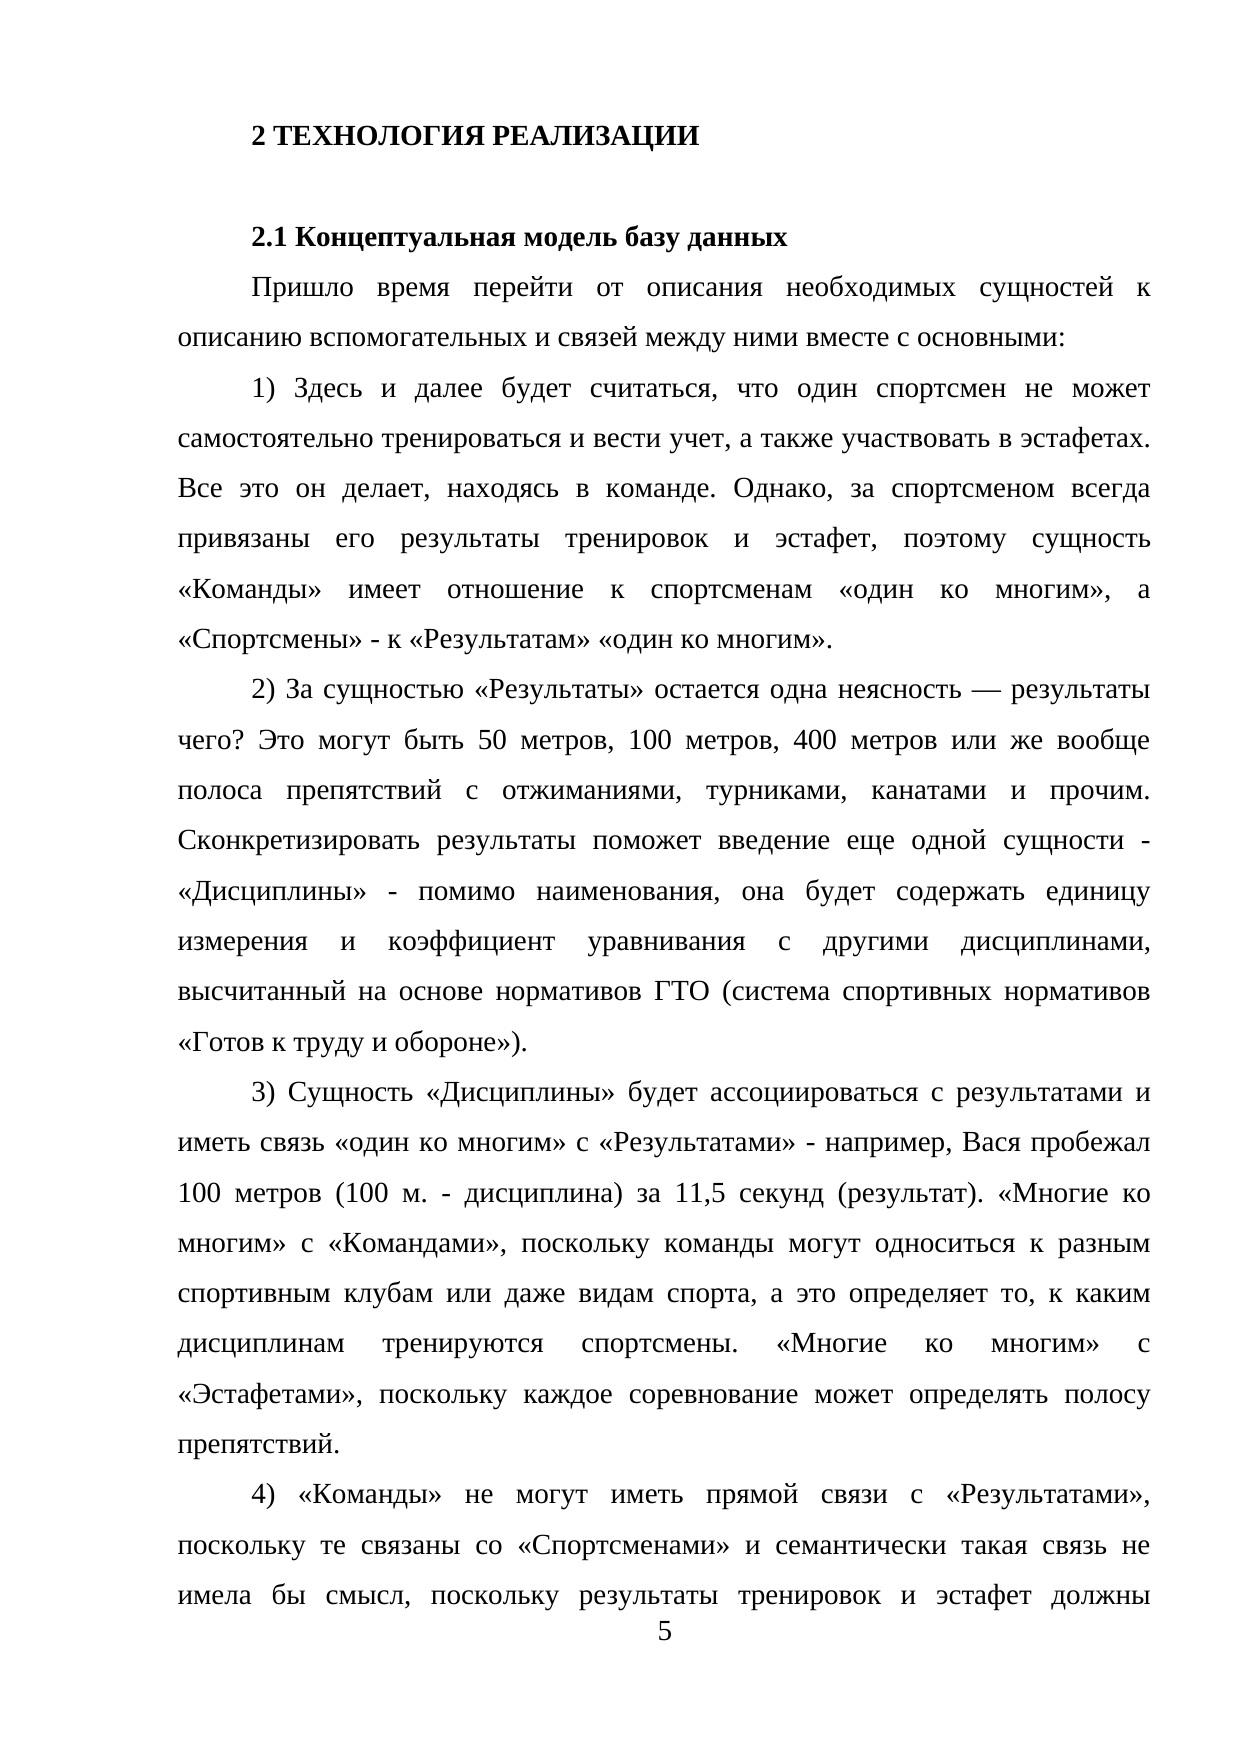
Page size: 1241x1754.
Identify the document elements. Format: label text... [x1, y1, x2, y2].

text 1) Здесь и далее будет считаться, что один спортсмен не может самостоятельно тренироваться и вести учет, а также участвовать в эстафетах. Все это он делает, находясь в команде. Однако, за спортсменом всегда привязаны его результаты тренировок и эстафет, поэтому сущность «Команды» имеет отношение к спортсменам «один ко многим», а «Спортсмены» - к «Результатам» «один ко многим». [177, 370, 1152, 655]
text 2.1 Концептуальная модель базу данных [177, 219, 1152, 252]
text 4) «Команды» не могут иметь прямой связи с «Результатами», поскольку те связаны со «Спортсменами» и семантически такая связь не имела бы смысл, поскольку результаты тренировок и эстафет должны [177, 1477, 1152, 1611]
text 2 ТЕХНОЛОГИЯ РЕАЛИЗАЦИИ [177, 118, 1152, 152]
text 2) За сущностью «Результаты» остается одна неясность — результаты чего? Это могут быть 50 метров, 100 метров, 400 метров или же вообще полоса препятствий с отжиманиями, турниками, канатами и прочим. Сконкретизировать результаты поможет введение еще одной сущности - «Дисциплины» - помимо наименования, она будет содержать единицу измерения и коэффициент уравнивания с другими дисциплинами, высчитанный на основе нормативов ГТО (система спортивных нормативов «Готов к труду и обороне»). [177, 672, 1152, 1057]
text 3) Сущность «Дисциплины» будет ассоциироваться с результатами и иметь связь «один ко многим» с «Результатами» - например, Вася пробежал 100 метров (100 м. - дисциплина) за 11,5 секунд (результат). «Многие ко многим» с «Командами», поскольку команды могут односиться к разным спортивным клубам или даже видам спорта, а это определяет то, к каким дисциплинам тренируются спортсмены. «Многие ко многим» с «Эстафетами», поскольку каждое соревнование может определять полосу препятствий. [177, 1074, 1152, 1460]
text Пришло время перейти от описания необходимых сущностей к описанию вспомогательных и связей между ними вместе с основными: [177, 269, 1152, 353]
